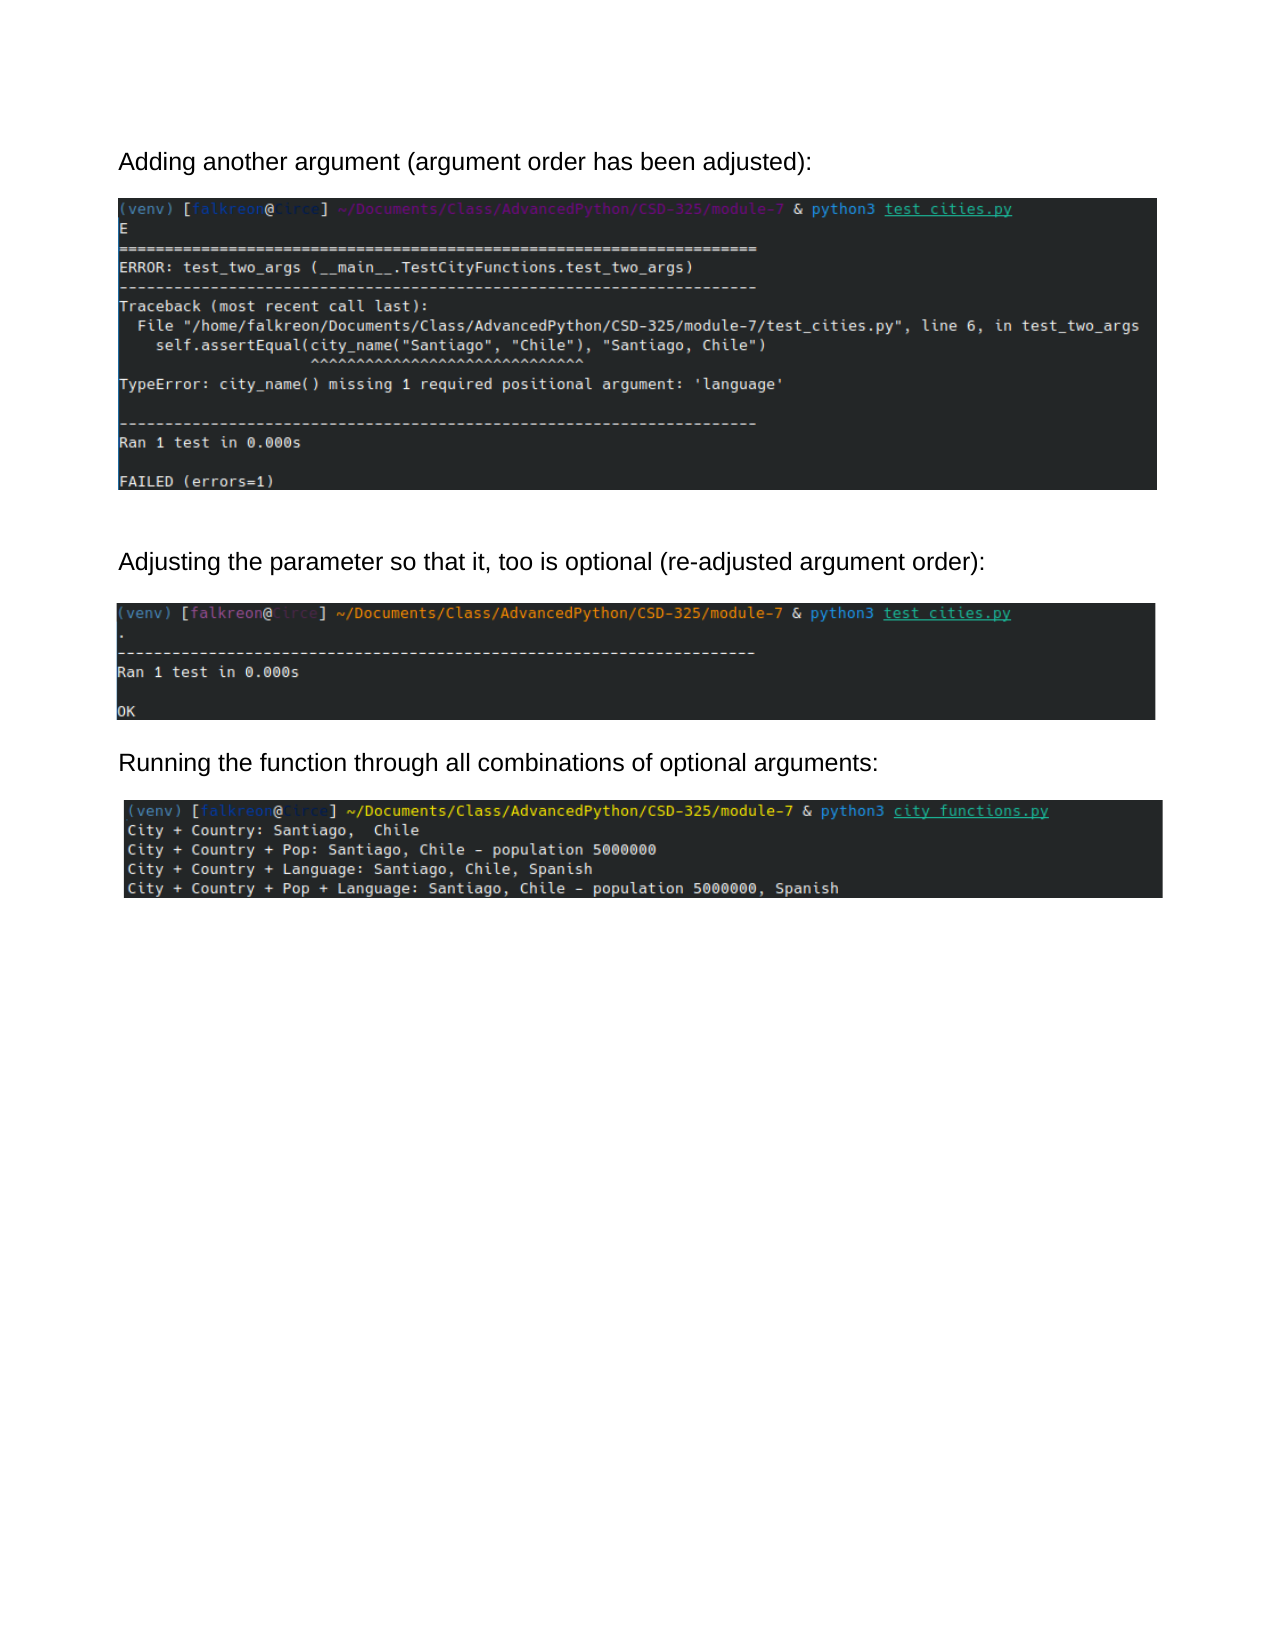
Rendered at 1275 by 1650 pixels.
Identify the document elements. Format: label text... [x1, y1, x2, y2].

text Running the function through all combinations of optional arguments: [118, 748, 1157, 777]
picture [123, 800, 1163, 898]
picture [118, 198, 1157, 490]
picture [116, 603, 1156, 720]
text Adding another argument (argument order has been adjusted): [118, 147, 1157, 176]
text Adjusting the parameter so that it, too is optional (re-adjusted argument order): [118, 547, 1157, 576]
